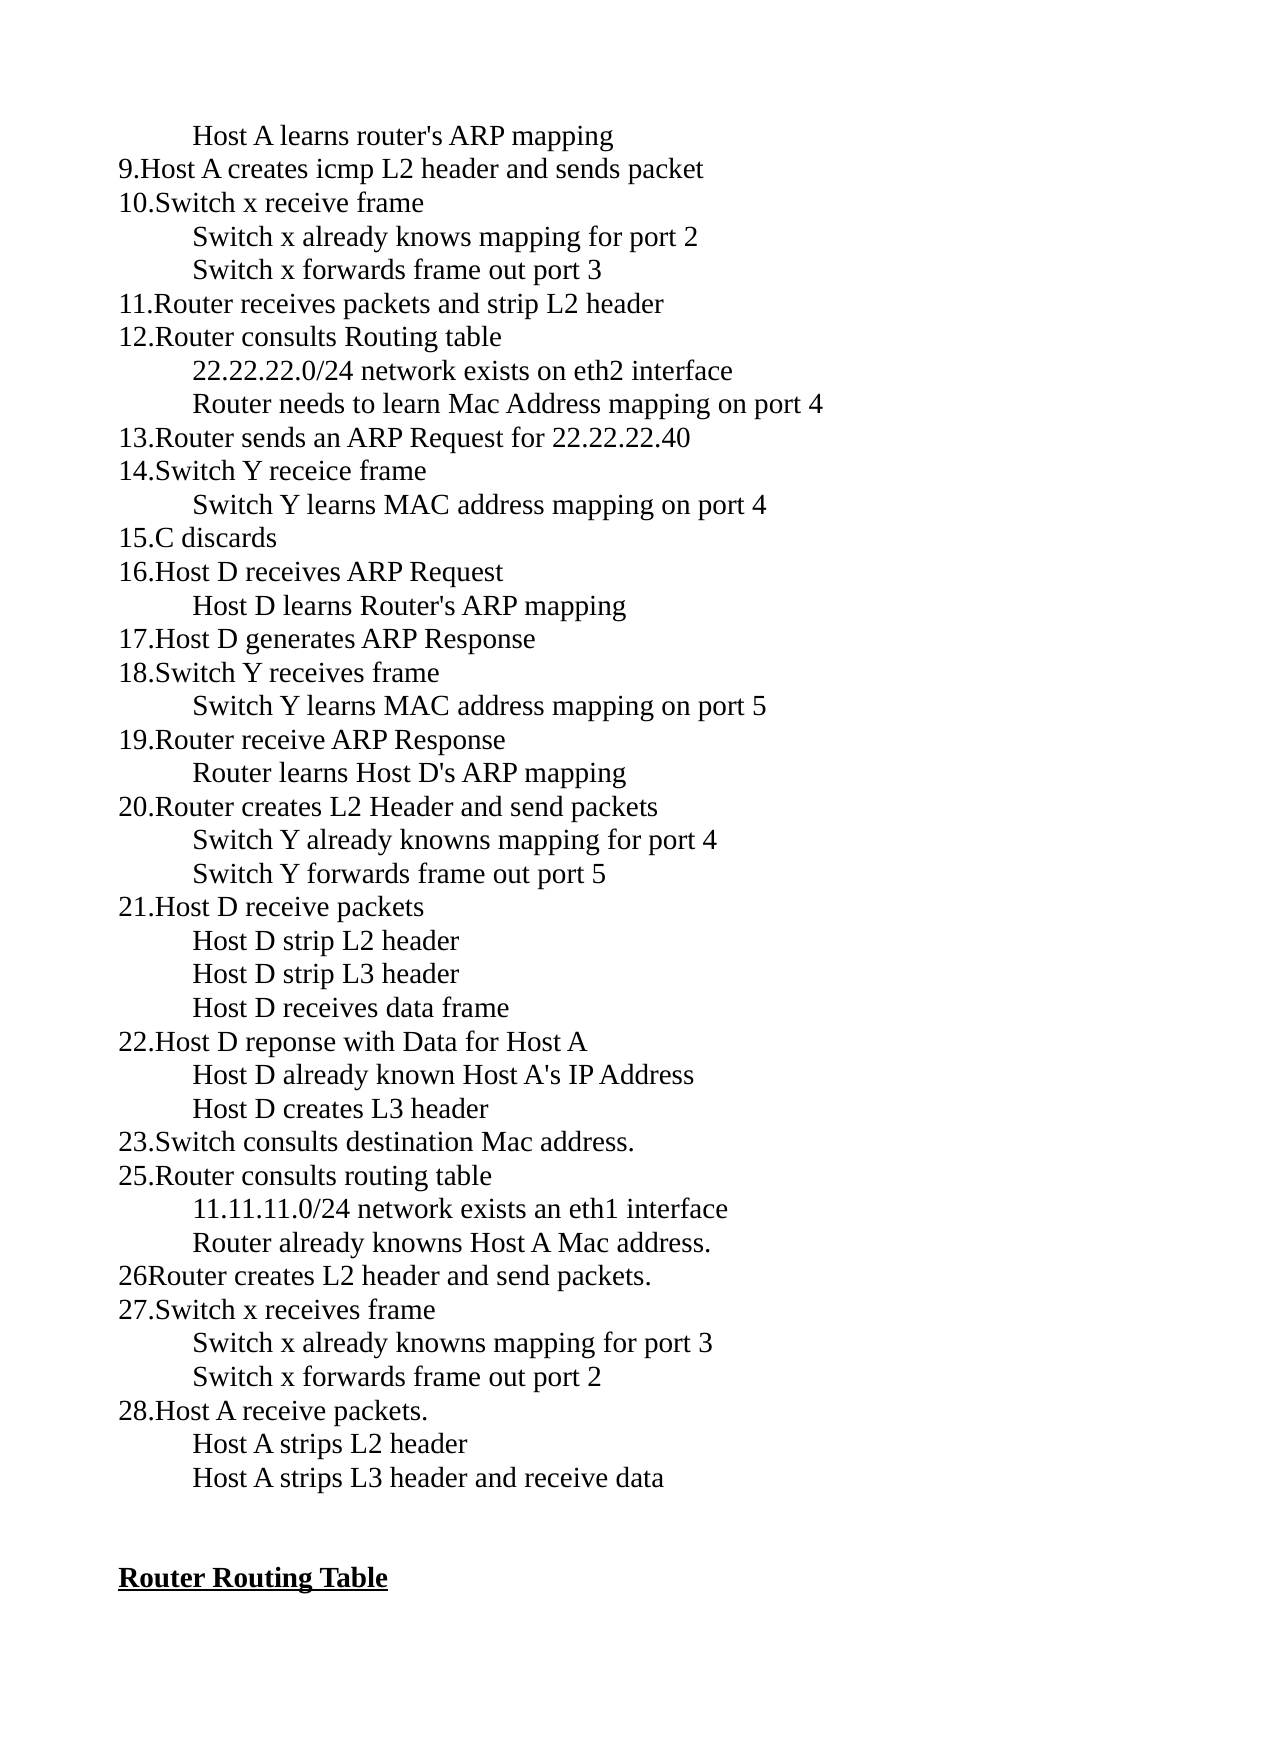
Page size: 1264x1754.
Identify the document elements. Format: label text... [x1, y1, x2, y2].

text 25.Router consults routing table [118, 1158, 1146, 1191]
text 17.Host D generates ARP Response [118, 621, 1146, 655]
text Router already knowns Host A Mac address. [118, 1225, 1146, 1258]
text Switch Y already knowns mapping for port 4 [118, 822, 1146, 856]
text 22.22.22.0/24 network exists on eth2 interface [118, 353, 1146, 386]
text 26Router creates L2 header and send packets. [118, 1258, 1146, 1292]
text 9.Host A creates icmp L2 header and sends packet [118, 152, 1146, 185]
text 13.Router sends an ARP Request for 22.22.22.40 [118, 420, 1146, 453]
text Switch Y learns MAC address mapping on port 5 [118, 688, 1146, 722]
text Host D strip L2 header [118, 923, 1146, 957]
text Host D learns Router's ARP mapping [118, 588, 1146, 621]
text 16.Host D receives ARP Request [118, 554, 1146, 588]
text 23.Switch consults destination Mac address. [118, 1124, 1146, 1158]
text Switch x forwards frame out port 3 [118, 252, 1146, 286]
text 14.Switch Y receice frame [118, 453, 1146, 487]
text 28.Host A receive packets. [118, 1393, 1146, 1426]
text 19.Router receive ARP Response [118, 722, 1146, 755]
text 12.Router consults Routing table [118, 319, 1146, 353]
text Host A learns router's ARP mapping [118, 118, 1146, 152]
text 10.Switch x receive frame [118, 185, 1146, 219]
text Router needs to learn Mac Address mapping on port 4 [118, 386, 1146, 420]
text Host A strips L3 header and receive data [118, 1460, 1146, 1493]
text Router Routing Table [118, 1560, 1146, 1594]
text Host D already known Host A's IP Address [118, 1057, 1146, 1091]
text 11.11.11.0/24 network exists an eth1 interface [118, 1191, 1146, 1225]
text Host D receives data frame [118, 990, 1146, 1024]
text Switch Y forwards frame out port 5 [118, 856, 1146, 889]
text 27.Switch x receives frame [118, 1292, 1146, 1326]
text 15.C discards [118, 521, 1146, 554]
text 18.Switch Y receives frame [118, 655, 1146, 688]
text Host D creates L3 header [118, 1091, 1146, 1124]
text 21.Host D receive packets [118, 889, 1146, 923]
text 20.Router creates L2 Header and send packets [118, 789, 1146, 822]
text Host A strips L2 header [118, 1426, 1146, 1460]
text 22.Host D reponse with Data for Host A [118, 1024, 1146, 1057]
text Switch x forwards frame out port 2 [118, 1359, 1146, 1393]
text Router learns Host D's ARP mapping [118, 755, 1146, 789]
text 11.Router receives packets and strip L2 header [118, 286, 1146, 319]
text Switch Y learns MAC address mapping on port 4 [118, 487, 1146, 521]
text Switch x already knows mapping for port 2 [118, 219, 1146, 252]
text Switch x already knowns mapping for port 3 [118, 1326, 1146, 1359]
text Host D strip L3 header [118, 957, 1146, 990]
